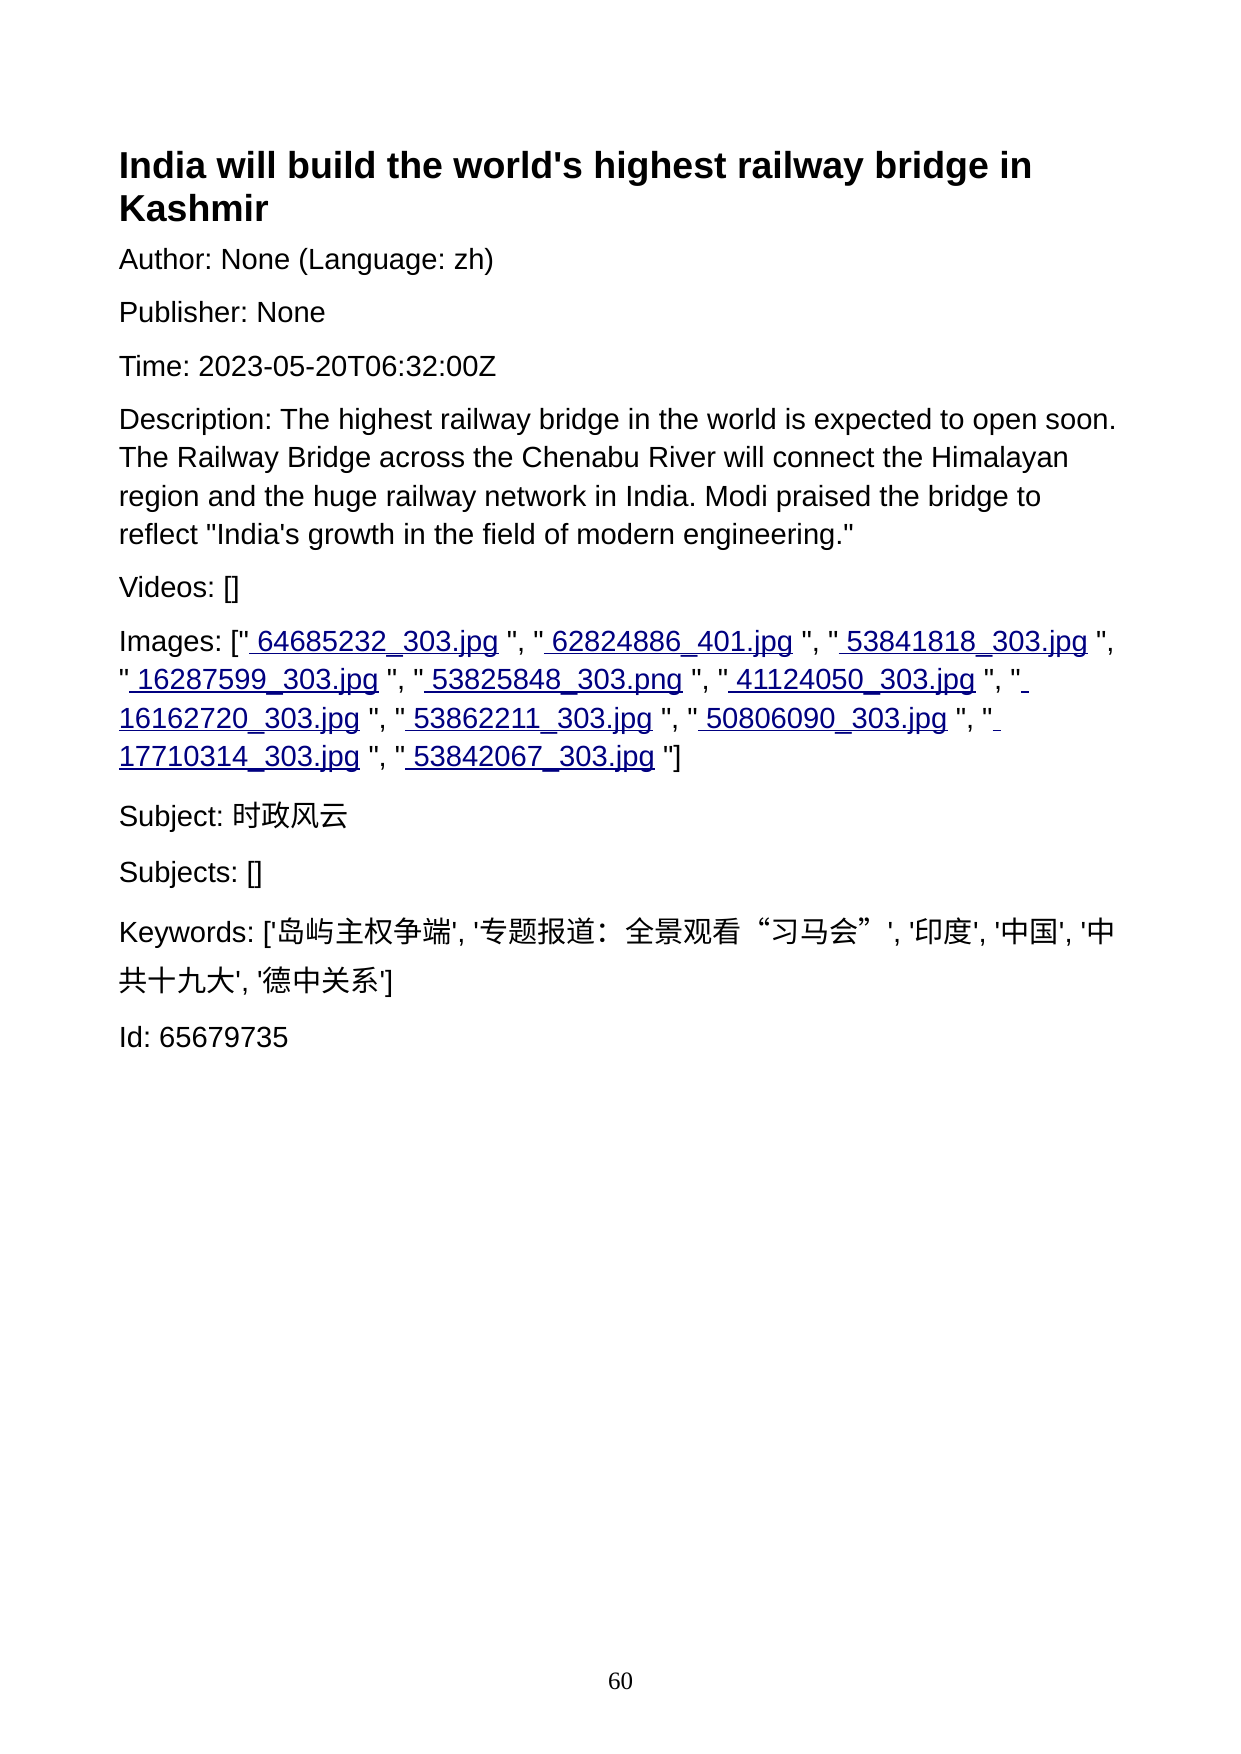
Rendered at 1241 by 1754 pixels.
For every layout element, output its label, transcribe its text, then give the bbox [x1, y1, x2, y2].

text Videos: [] [118, 570, 1122, 604]
text Author: None (Language: zh) [118, 242, 1122, 276]
text Keywords: ['岛屿主权争端', '专题报道：全景观看“习马会”', '印度', '中国', '中共十九大', '德中关系'] [118, 908, 1122, 999]
text Time: 2023-05-20T06:32:00Z [118, 348, 1122, 382]
subtitle India will build the world's highest railway bridge in Kashmir [118, 143, 1122, 230]
text Subject: 时政风云 [118, 792, 1122, 834]
text Description: The highest railway bridge in the world is expected to open soon. The Railway Bridge across the Chenabu River will connect the Himalayan region and the huge railway network in India. Modi praised the bridge to reflect "India's growth in the field of modern engineering." [118, 402, 1122, 551]
text Subjects: [] [118, 855, 1122, 889]
text Id: 65679735 [118, 1020, 1122, 1054]
text Publisher: None [118, 295, 1122, 329]
text Images: [" 64685232_303.jpg ", " 62824886_401.jpg ", " 53841818_303.jpg ", " 16287599_303.jpg ", " 53825848_303.png ", " 41124050_303.jpg ", " 16162720_303.jpg ", " 53862211_303.jpg ", " 50806090_303.jpg ", " 17710314_303.jpg ", " 53842067_303.jpg "] [118, 623, 1122, 773]
